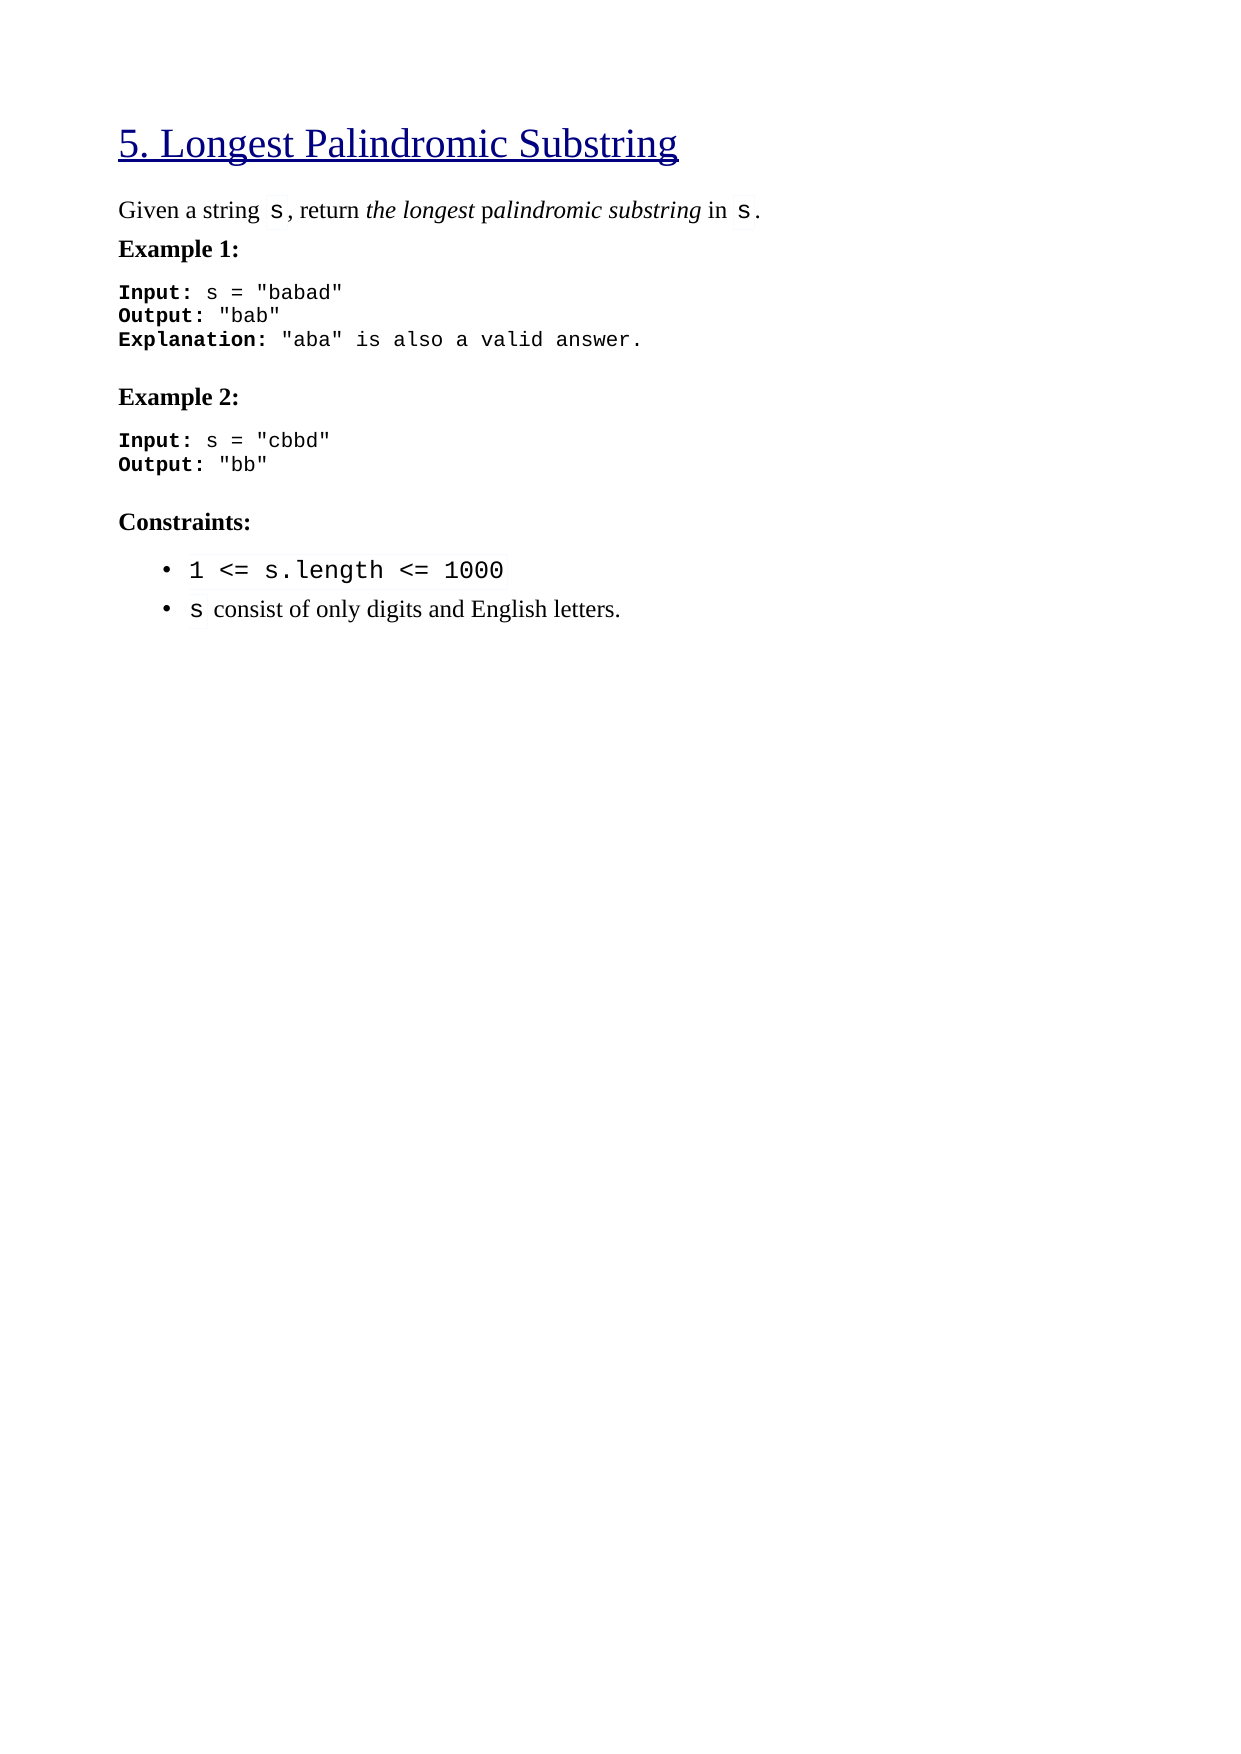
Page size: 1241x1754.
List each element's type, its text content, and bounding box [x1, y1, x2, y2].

text s [267, 196, 287, 229]
list [508, 554, 1122, 589]
list 1 <= s.length <= 1000 [162, 554, 507, 589]
text Example 1: [118, 234, 1122, 263]
list s consist of only digits and English letters. [162, 594, 207, 628]
text Example 2: [118, 382, 1122, 411]
text Explanation: "aba" is also a valid answer. [118, 329, 1122, 353]
list s consist of only digits and English letters. [208, 594, 1122, 628]
text Input: s = "babad" [118, 282, 1122, 306]
text s [734, 196, 754, 229]
text . [755, 195, 1122, 229]
text Constraints: [118, 507, 1122, 535]
text 5. Longest Palindromic Substring [118, 118, 1122, 166]
text Given a string [118, 195, 266, 229]
text Output: "bb" [118, 453, 1122, 477]
text Output: "bab" [118, 306, 1122, 329]
text Input: s = "cbbd" [118, 430, 1122, 453]
text , return the longest palindromic substring in [288, 195, 733, 229]
